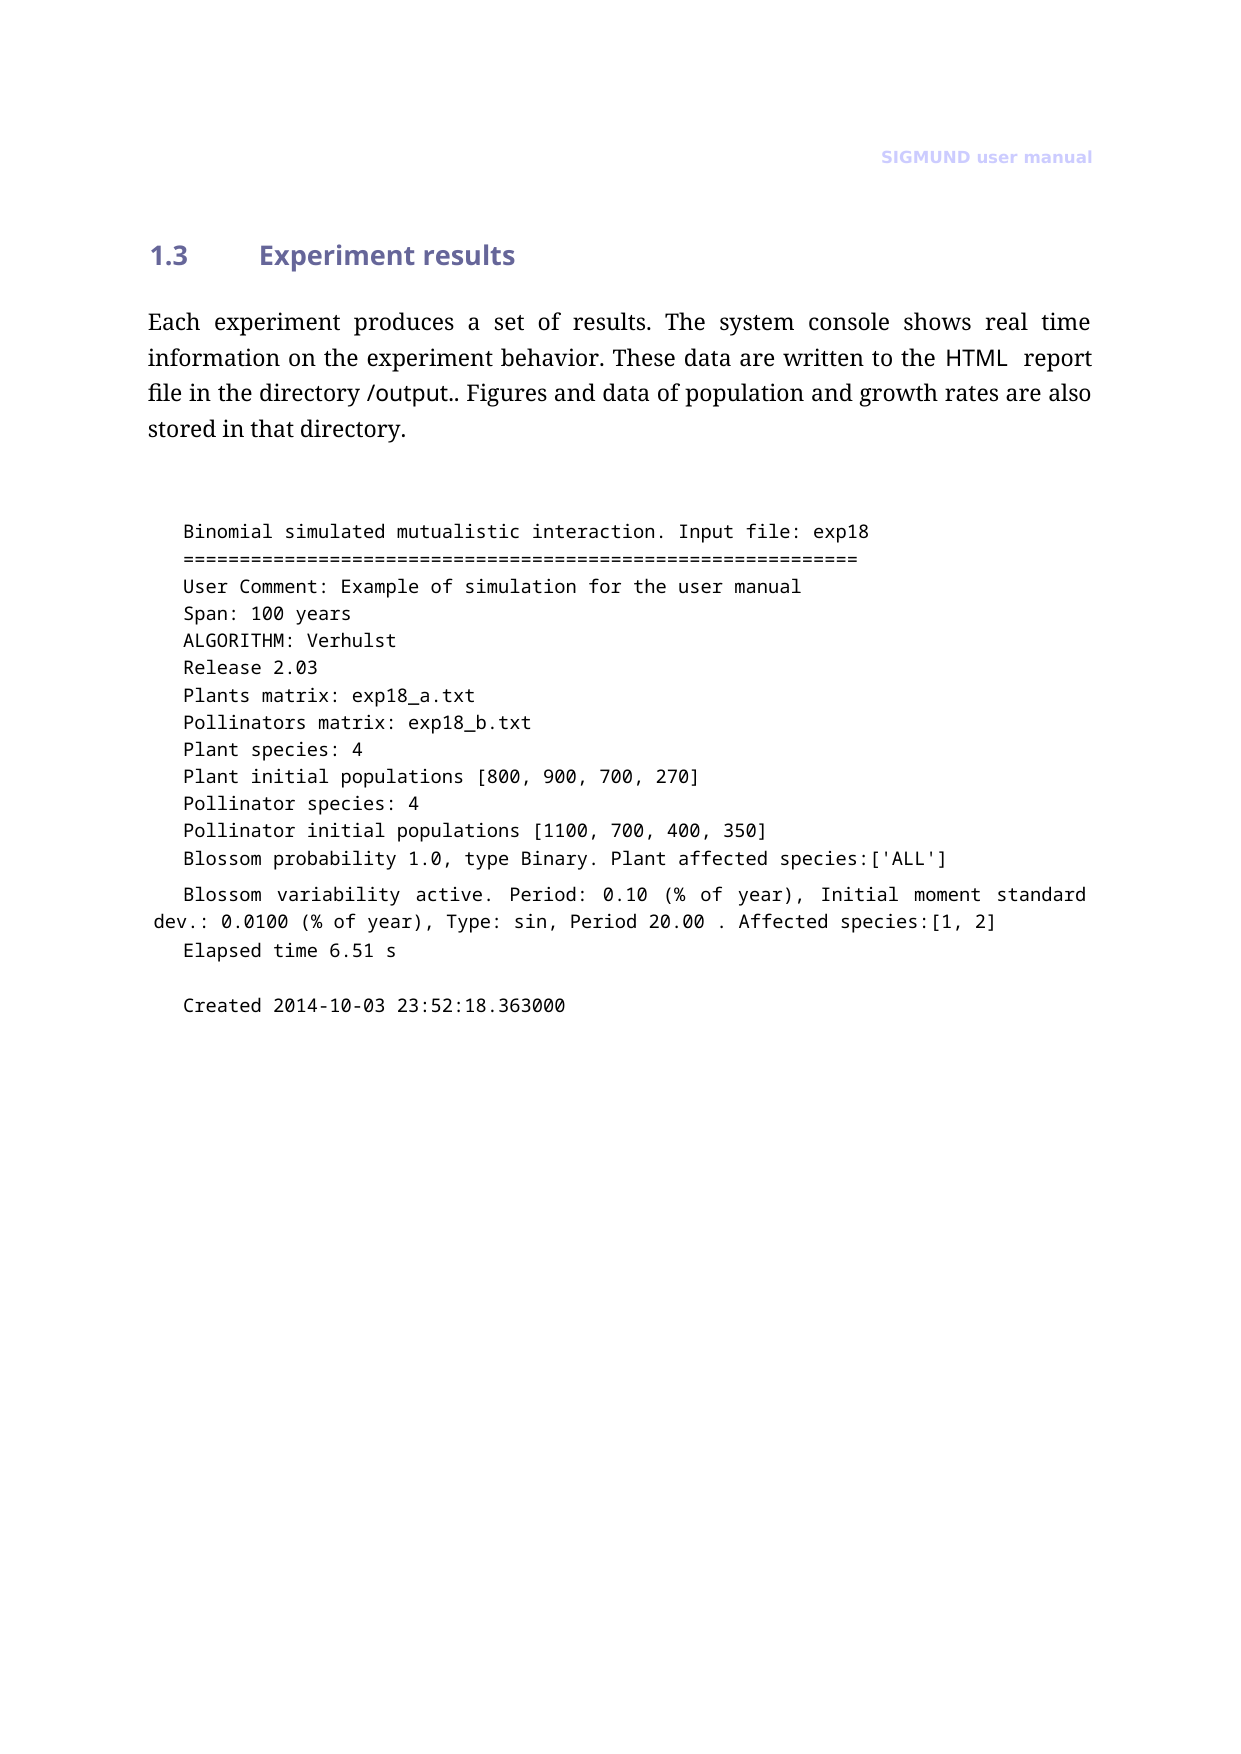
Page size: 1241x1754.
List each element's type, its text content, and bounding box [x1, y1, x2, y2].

table_header Binomial simulated mutualistic interaction. Input file: exp18 ============================================================ User Comment: Example of simulation for the user manual Span: 100 years ALGORITHM: Verhulst Release 2.03 Plants matrix: exp18_a.txt Pollinators matrix: exp18_b.txt Plant species: 4 Plant initial populations [800, 900, 700, 270] Pollinator species: 4 Pollinator initial populations [1100, 700, 400, 350] Blossom probability 1.0, type Binary. Plant affected species:['ALL'] Blossom variability active. Period: 0.10 (% of year), Initial moment standard dev.: 0.0100 (% of year), Type: sin, Period 20.00 . Affected species:[1, 2] Elapsed time 6.51 s Created 2014-10-03 23:52:18.363000 [148, 521, 1093, 1033]
subtitle Experiment results [149, 236, 1093, 273]
text Each experiment produces a set of results. The system console shows real time information on the experiment behavior. These data are written to the HTML report file in the directory /output.. Figures and data of population and growth rates are also stored in that directory. [148, 302, 1093, 444]
